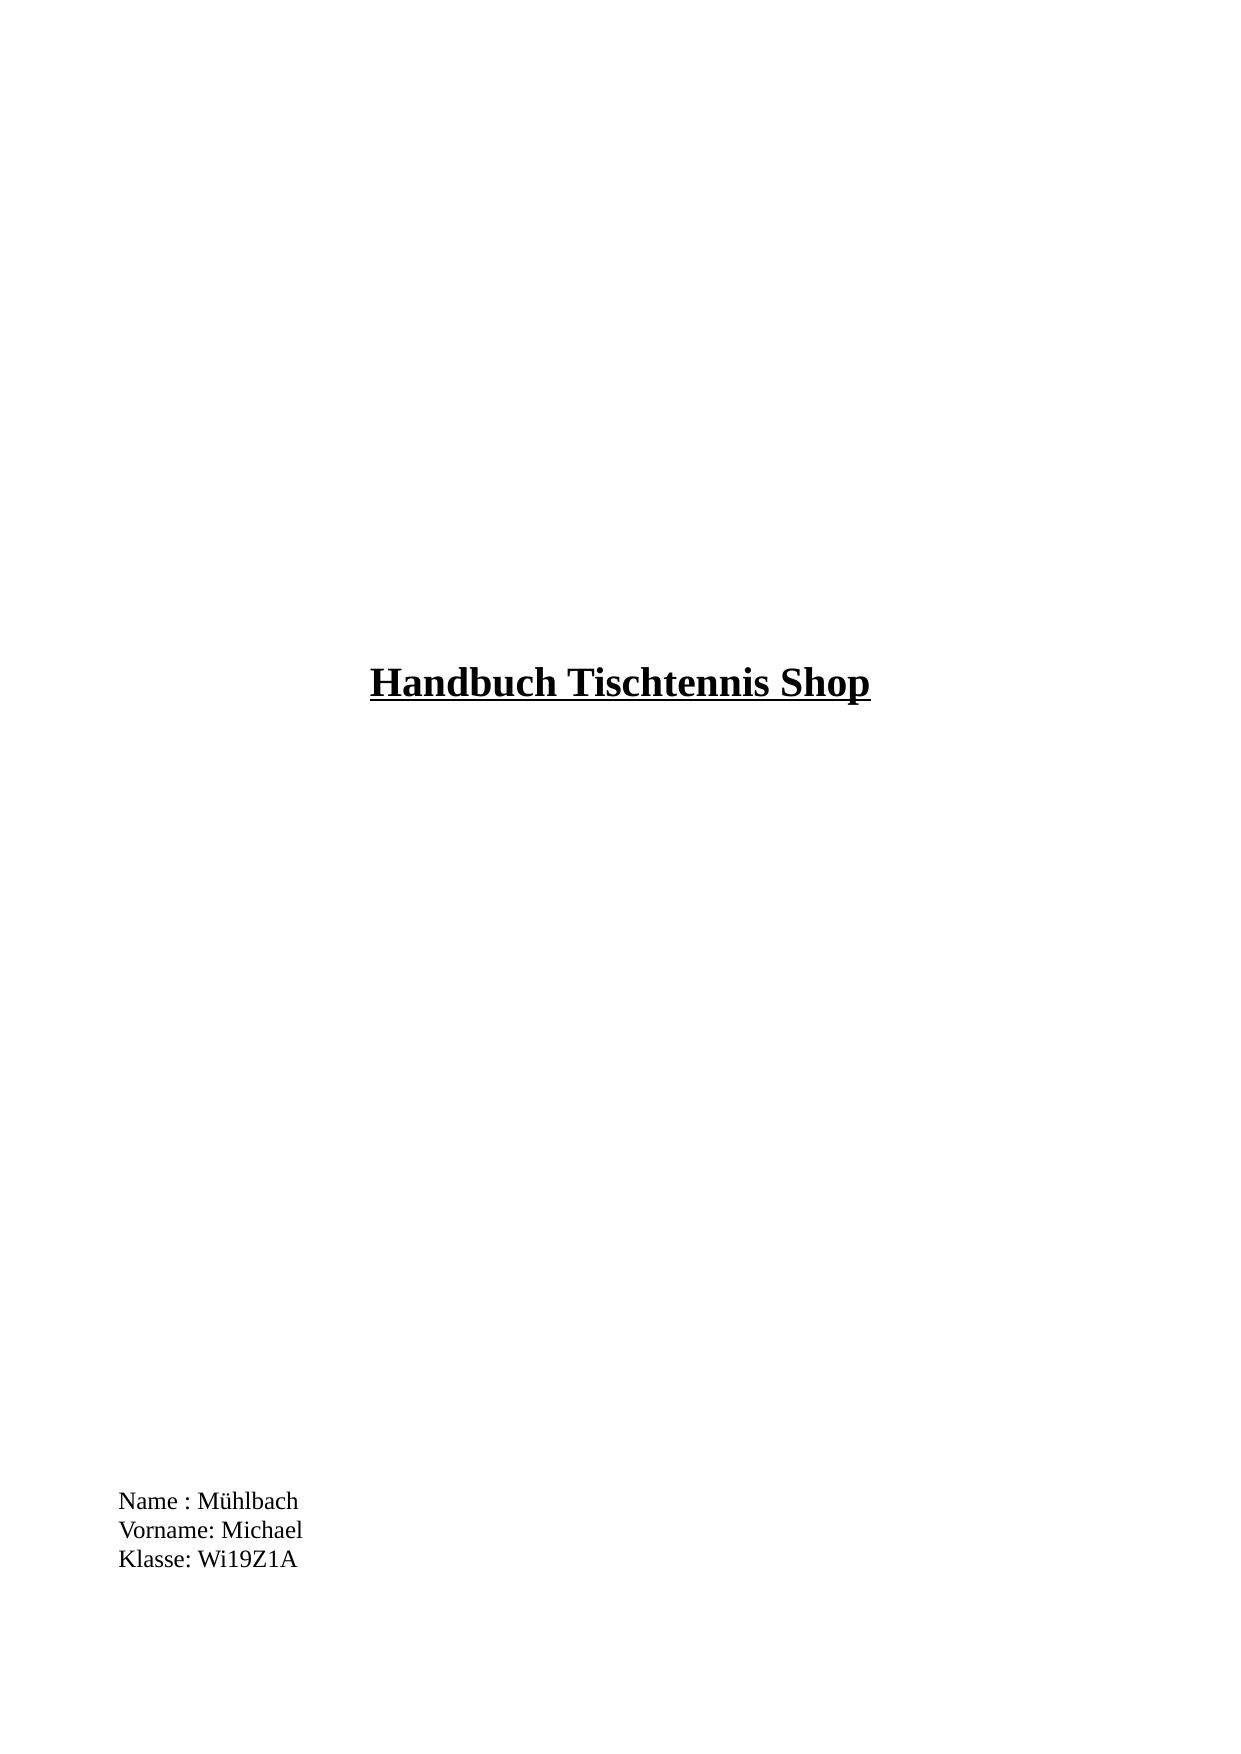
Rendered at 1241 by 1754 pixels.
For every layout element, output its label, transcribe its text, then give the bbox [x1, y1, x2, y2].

text Handbuch Tischtennis Shop [118, 657, 1122, 705]
text Name : Mühlbach [118, 1486, 1122, 1515]
text Klasse: Wi19Z1A [118, 1544, 1122, 1572]
text Vorname: Michael [118, 1515, 1122, 1544]
